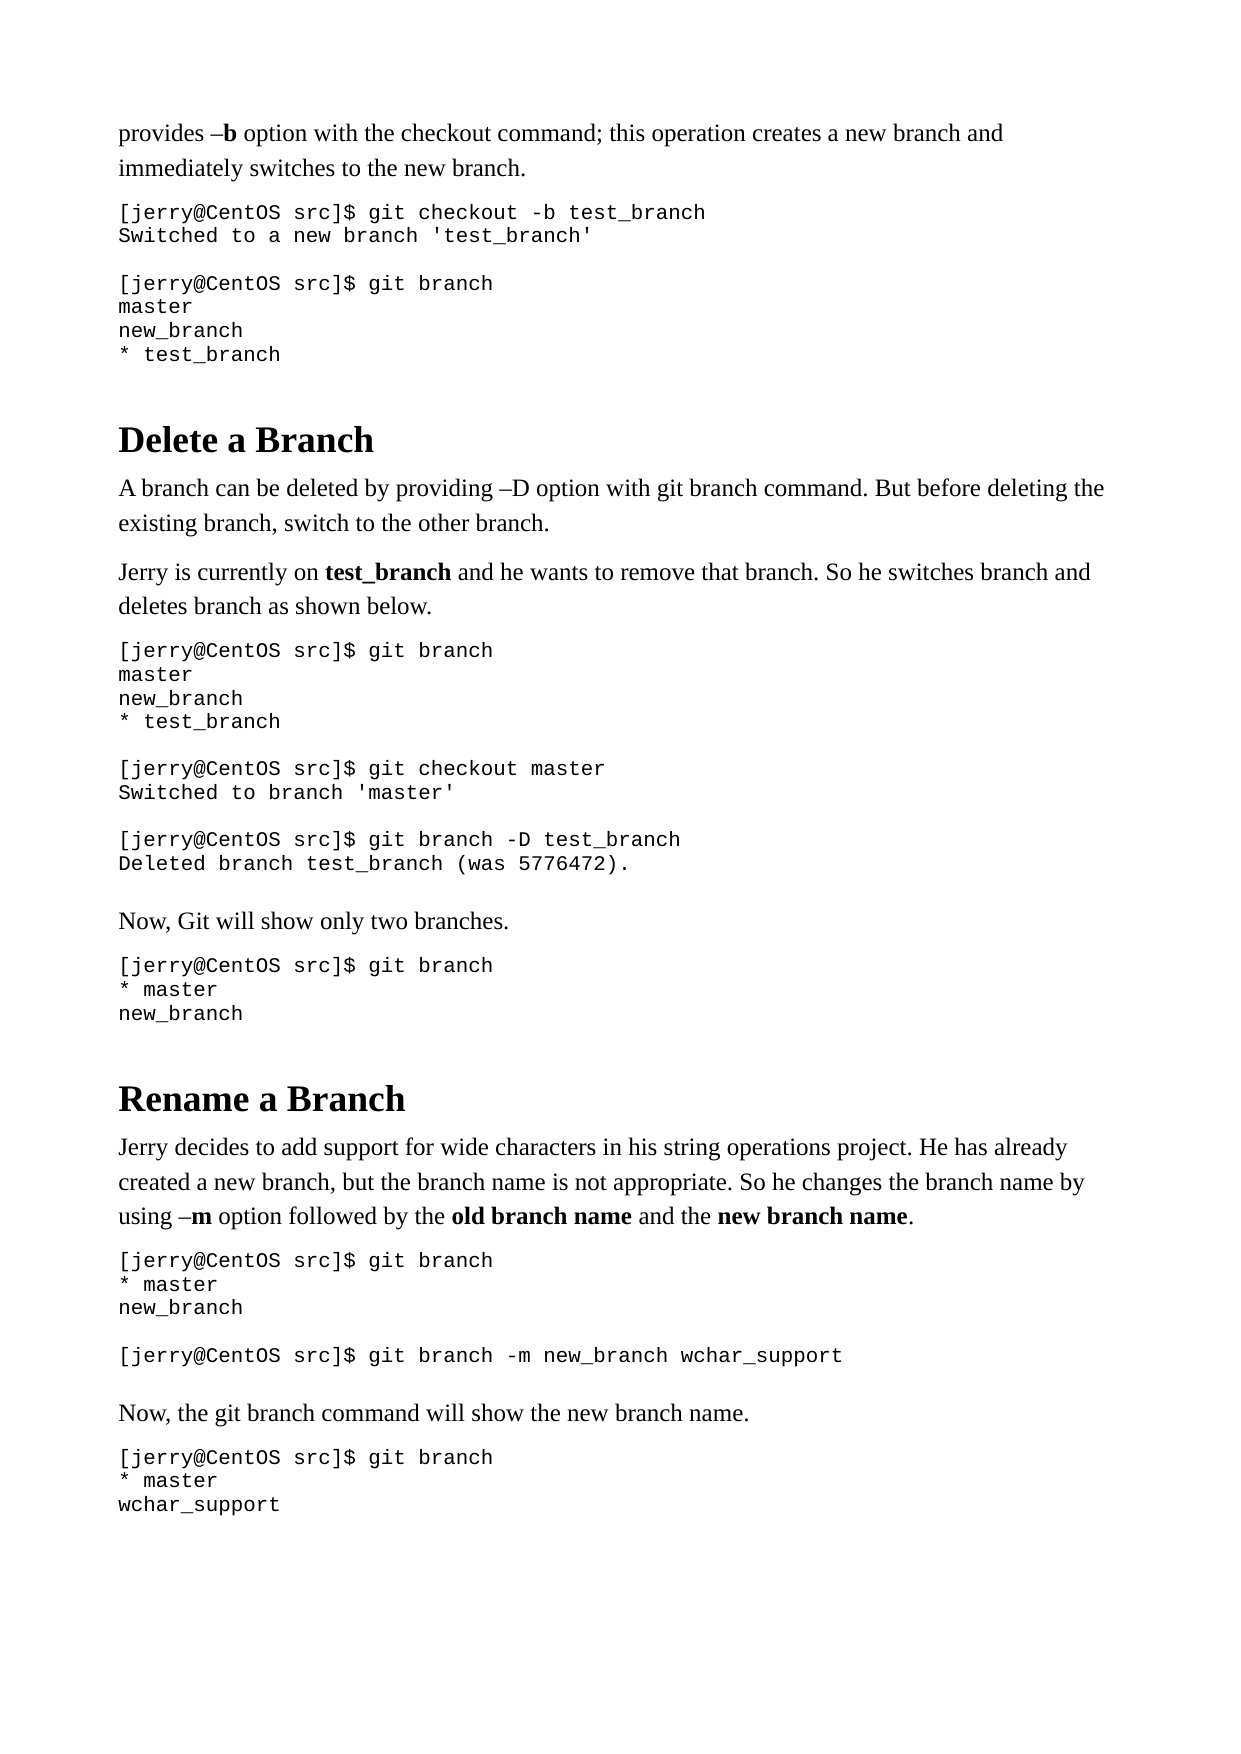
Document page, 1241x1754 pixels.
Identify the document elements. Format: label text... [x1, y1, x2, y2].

text new_branch [118, 320, 1122, 343]
text [jerry@CentOS src]$ git branch [118, 955, 1122, 979]
text Jerry decides to add support for wide characters in his string operations project. He has already created a new branch, but the branch name is not appropriate. So he changes the branch name by using –m option followed by the old branch name and the new branch name. [118, 1132, 1122, 1230]
text provides –b option with the checkout command; this operation creates a new branch and immediately switches to the new branch. [118, 118, 1122, 181]
text Now, the git branch command will show the new branch name. [118, 1398, 1122, 1427]
text wchar_support [118, 1494, 1122, 1518]
text [jerry@CentOS src]$ git checkout -b test_branch [118, 202, 1122, 225]
text new_branch [118, 1297, 1122, 1321]
text Deleted branch test_branch (was 5776472). [118, 853, 1122, 877]
text new_branch [118, 1002, 1122, 1026]
text * test_branch [118, 711, 1122, 735]
text * test_branch [118, 343, 1122, 367]
text [jerry@CentOS src]$ git branch -D test_branch [118, 829, 1122, 853]
text [jerry@CentOS src]$ git branch -m new_branch wchar_support [118, 1345, 1122, 1368]
text [jerry@CentOS src]$ git checkout master [118, 758, 1122, 782]
text [jerry@CentOS src]$ git branch [118, 1250, 1122, 1274]
subtitle Rename a Branch [118, 1076, 1122, 1119]
text A branch can be deleted by providing –D option with git branch command. But before deleting the existing branch, switch to the other branch. [118, 473, 1122, 536]
text * master [118, 979, 1122, 1002]
text [jerry@CentOS src]$ git branch [118, 1447, 1122, 1471]
text Switched to a new branch 'test_branch' [118, 225, 1122, 249]
text [jerry@CentOS src]$ git branch [118, 640, 1122, 664]
text master [118, 296, 1122, 320]
text Jerry is currently on test_branch and he wants to remove that branch. So he switches branch and deletes branch as shown below. [118, 557, 1122, 620]
text * master [118, 1274, 1122, 1297]
text [jerry@CentOS src]$ git branch [118, 273, 1122, 296]
text Now, Git will show only two branches. [118, 906, 1122, 935]
text Switched to branch 'master' [118, 782, 1122, 806]
text * master [118, 1471, 1122, 1494]
text new_branch [118, 687, 1122, 711]
subtitle Delete a Branch [118, 417, 1122, 461]
text master [118, 664, 1122, 687]
